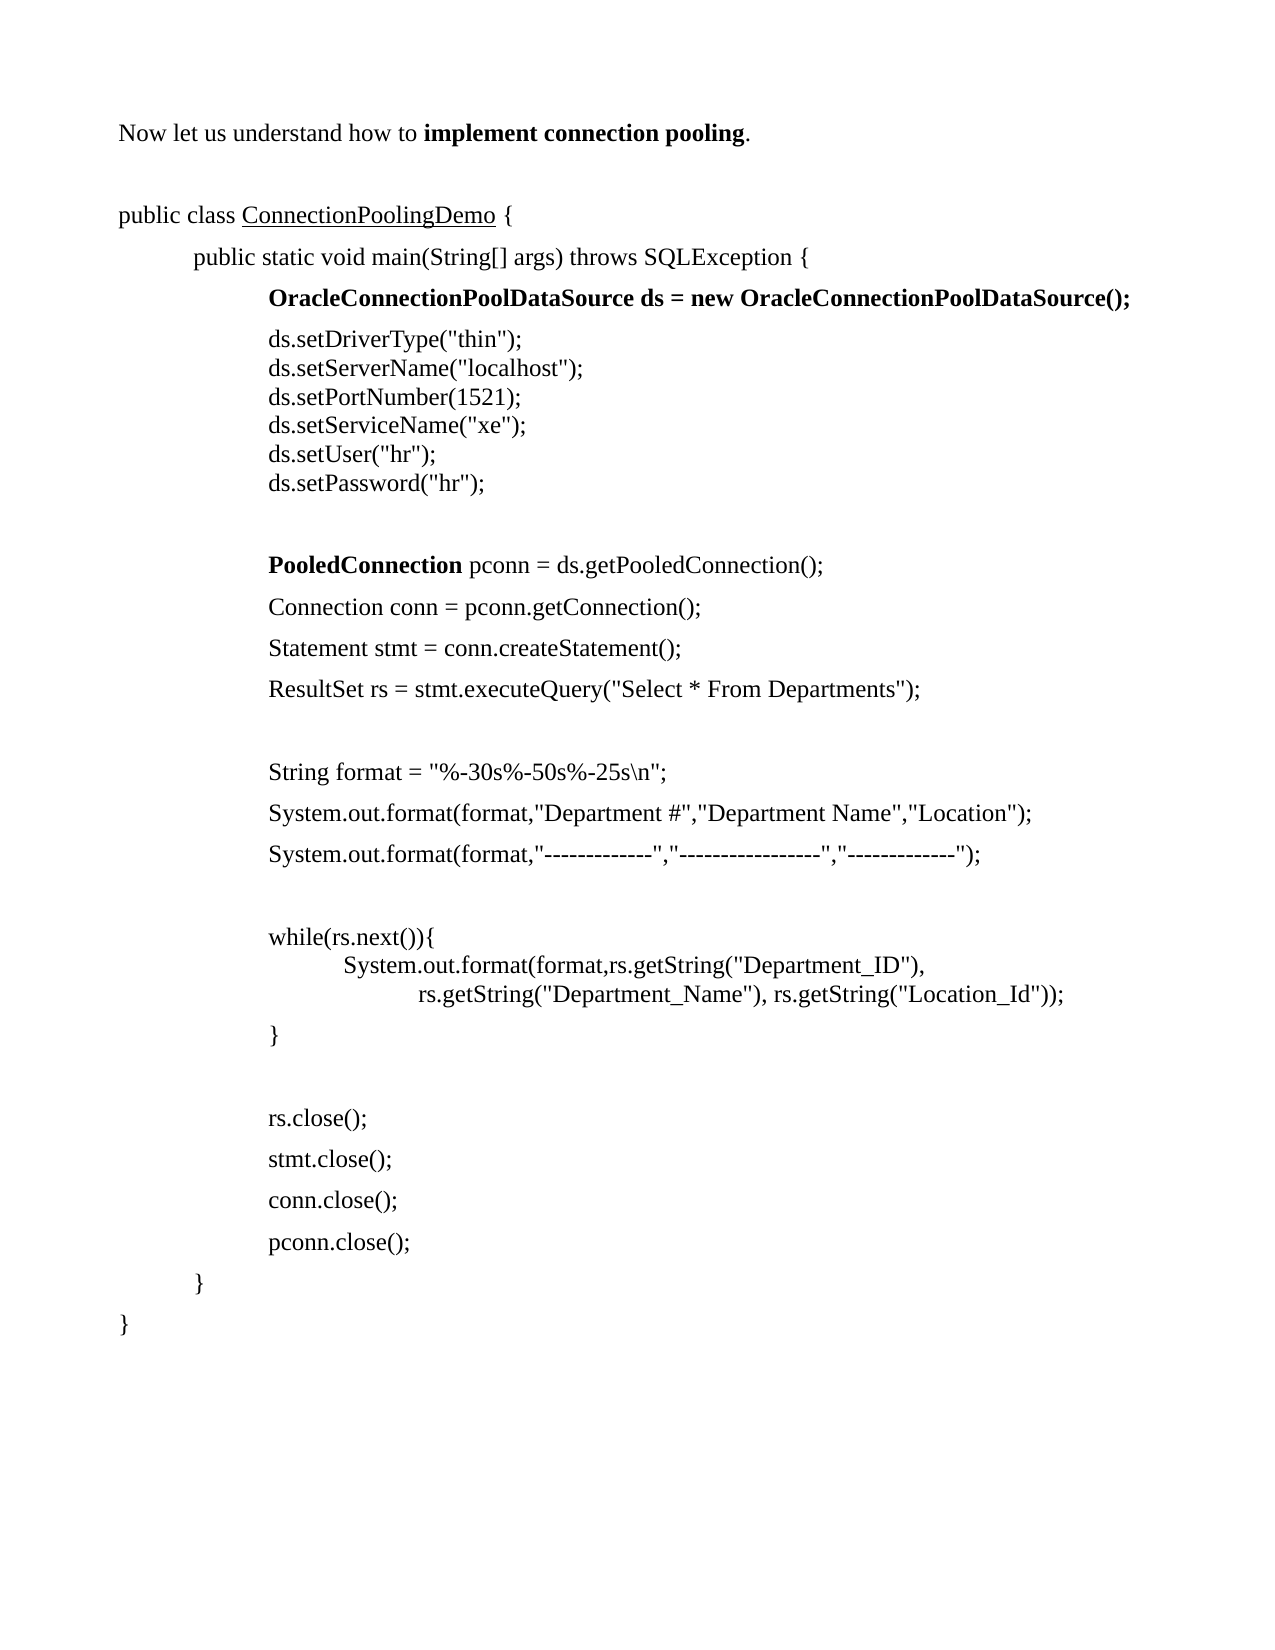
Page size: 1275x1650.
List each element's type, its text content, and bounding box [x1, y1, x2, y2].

text } [118, 1268, 1157, 1297]
text pconn.close(); [118, 1227, 1157, 1256]
text stmt.close(); [118, 1144, 1157, 1173]
text public static void main(String[] args) throws SQLException { [118, 242, 1157, 271]
text while(rs.next()){ System.out.format(format,rs.getString("Department_ID"), rs.getString("Department_Name"), rs.getString("Location_Id")); [118, 922, 1157, 1008]
text } [118, 1309, 1157, 1338]
text Connection conn = pconn.getConnection(); [118, 592, 1157, 621]
text ds.setDriverType("thin"); ds.setServerName("localhost"); ds.setPortNumber(1521); ds.setServiceName("xe"); ds.setUser("hr"); ds.setPassword("hr"); [118, 324, 1157, 497]
text String format = "%-30s%-50s%-25s\n"; [118, 757, 1157, 786]
text ResultSet rs = stmt.executeQuery("Select * From Departments"); [118, 674, 1157, 703]
text public class ConnectionPoolingDemo { [118, 201, 1157, 229]
text OracleConnectionPoolDataSource ds = new OracleConnectionPoolDataSource(); [118, 283, 1157, 312]
text Statement stmt = conn.createStatement(); [118, 633, 1157, 662]
text PooledConnection pconn = ds.getPooledConnection(); [118, 551, 1157, 579]
text } [118, 1021, 1157, 1049]
text rs.close(); [118, 1103, 1157, 1132]
text Now let us understand how to implement connection pooling. [118, 118, 1157, 147]
text System.out.format(format,"-------------","-----------------","-------------"); [118, 839, 1157, 868]
text System.out.format(format,"Department #","Department Name","Location"); [118, 798, 1157, 827]
text conn.close(); [118, 1186, 1157, 1214]
